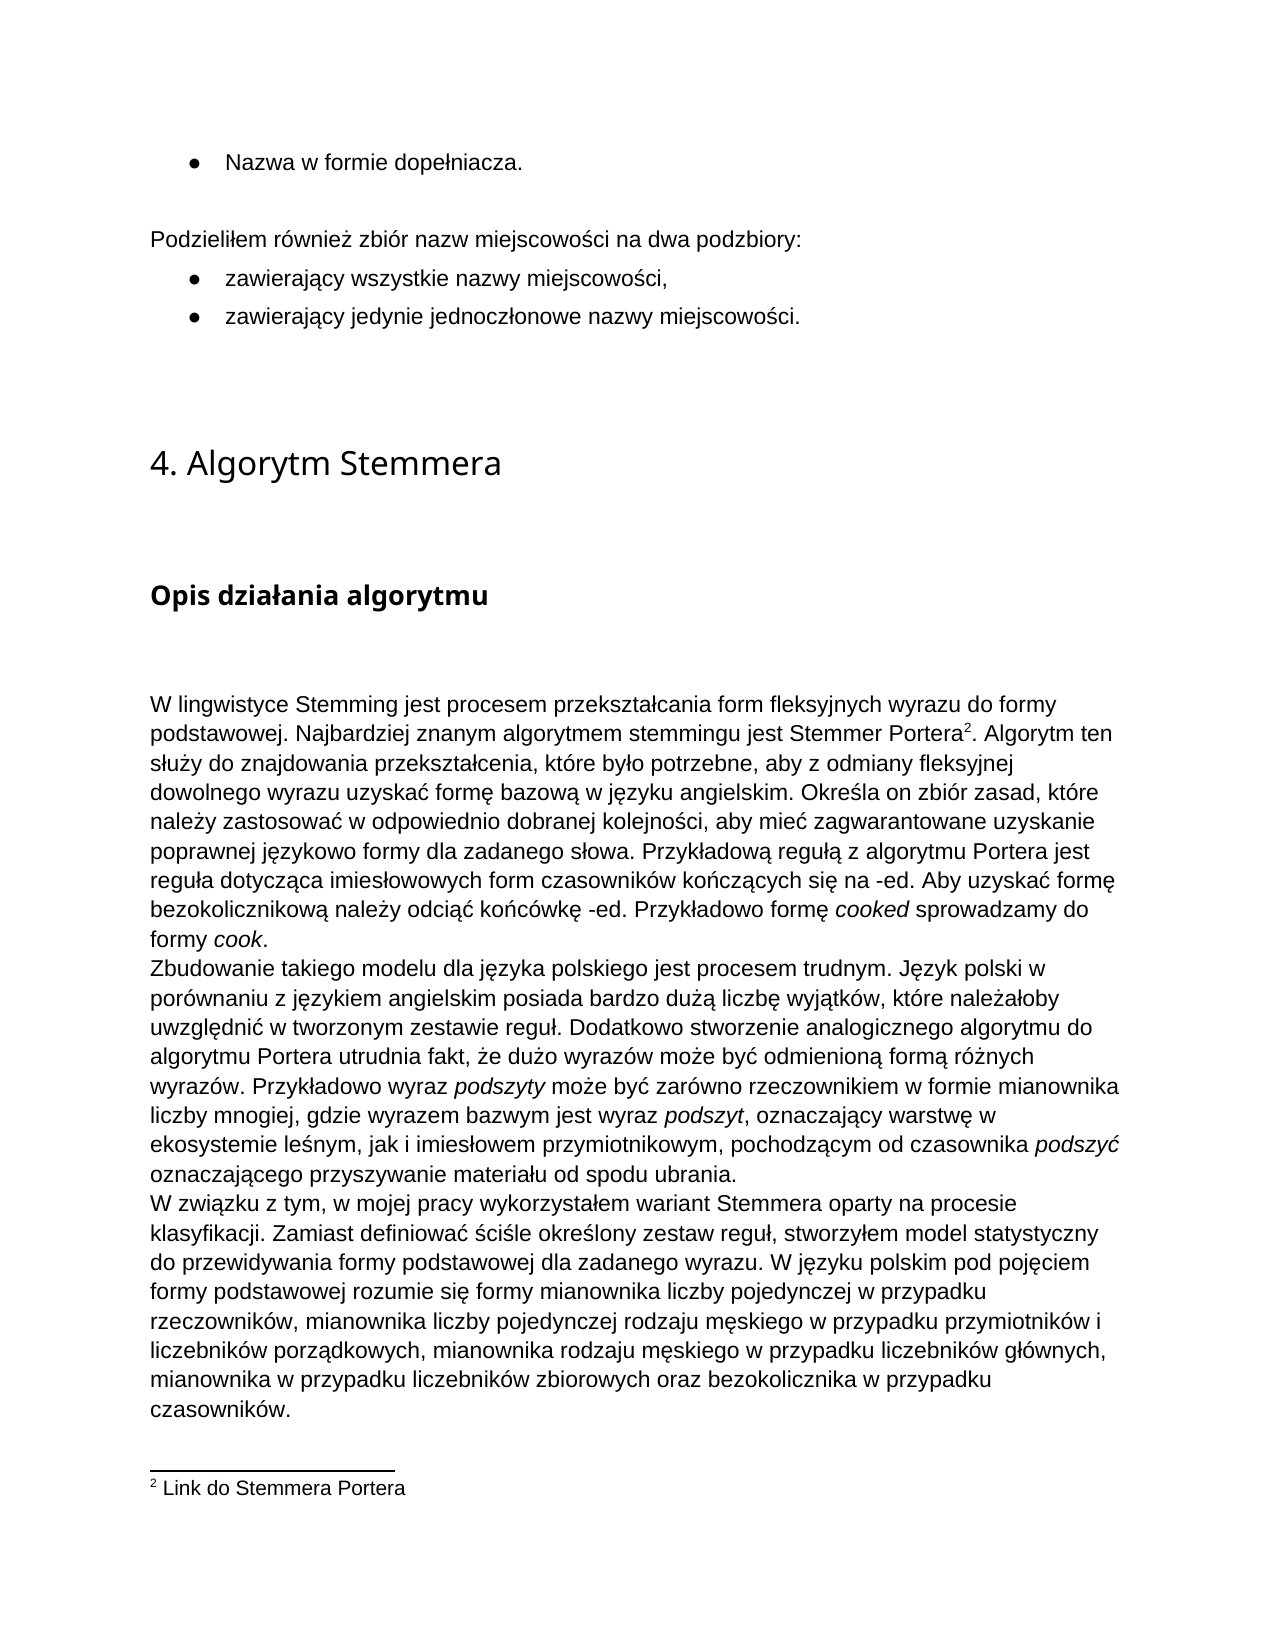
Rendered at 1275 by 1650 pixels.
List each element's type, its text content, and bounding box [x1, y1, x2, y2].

text Podzieliłem również zbiór nazw miejscowości na dwa podzbiory: [150, 227, 1125, 252]
subtitle Opis działania algorytmu [150, 576, 1125, 613]
text Zbudowanie takiego modelu dla języka polskiego jest procesem trudnym. Język polski w porównaniu z językiem angielskim posiada bardzo dużą liczbę wyjątków, które należałoby uwzględnić w tworzonym zestawie reguł. Dodatkowo stworzenie analogicznego algorytmu do algorytmu Portera utrudnia fakt, że dużo wyrazów może być odmienioną formą różnych wyrazów. Przykładowo wyraz podszyty może być zarówno rzeczownikiem w formie mianownika liczby mnogiej, gdzie wyrazem bazwym jest wyraz podszyt, oznaczający warstwę w ekosystemie leśnym, jak i imiesłowem przymiotnikowym, pochodzącym od czasownika podszyć oznaczającego przyszywanie materiału od spodu ubrania. [150, 956, 1125, 1187]
text W związku z tym, w mojej pracy wykorzystałem wariant Stemmera oparty na procesie klasyfikacji. Zamiast definiować ściśle określony zestaw reguł, stworzyłem model statystyczny do przewidywania formy podstawowej dla zadanego wyrazu. W języku polskim pod pojęciem formy podstawowej rozumie się formy mianownika liczby pojedynczej w przypadku rzeczowników, mianownika liczby pojedynczej rodzaju męskiego w przypadku przymiotników i liczebników porządkowych, mianownika rodzaju męskiego w przypadku liczebników głównych, mianownika w przypadku liczebników zbiorowych oraz bezokolicznika w przypadku czasowników. [150, 1191, 1125, 1422]
text W lingwistyce Stemming jest procesem przekształcania form fleksyjnych wyrazu do formy podstawowej. Najbardziej znanym algorytmem stemmingu jest Stemmer Portera. Algorytm ten służy do znajdowania przekształcenia, które było potrzebne, aby z odmiany fleksyjnej dowolnego wyrazu uzyskać formę bazową w języku angielskim. Określa on zbiór zasad, które należy zastosować w odpowiednio dobranej kolejności, aby mieć zagwarantowane uzyskanie poprawnej językowo formy dla zadanego słowa. Przykładową regułą z algorytmu Portera jest reguła dotycząca imiesłowowych form czasowników kończących się na -ed. Aby uzyskać formę bezokolicznikową należy odciąć końcówkę -ed. Przykładowo formę cooked sprowadzamy do formy cook. [150, 692, 1125, 952]
list zawierający jedynie jednoczłonowe nazwy miejscowości. [187, 304, 1125, 329]
text Link do Stemmera Portera [150, 1477, 1125, 1500]
list Nazwa w formie dopełniacza. [187, 150, 1125, 176]
list zawierający wszystkie nazwy miejscowości, [187, 265, 1125, 291]
subtitle 4. Algorytm Stemmera [150, 440, 1125, 485]
